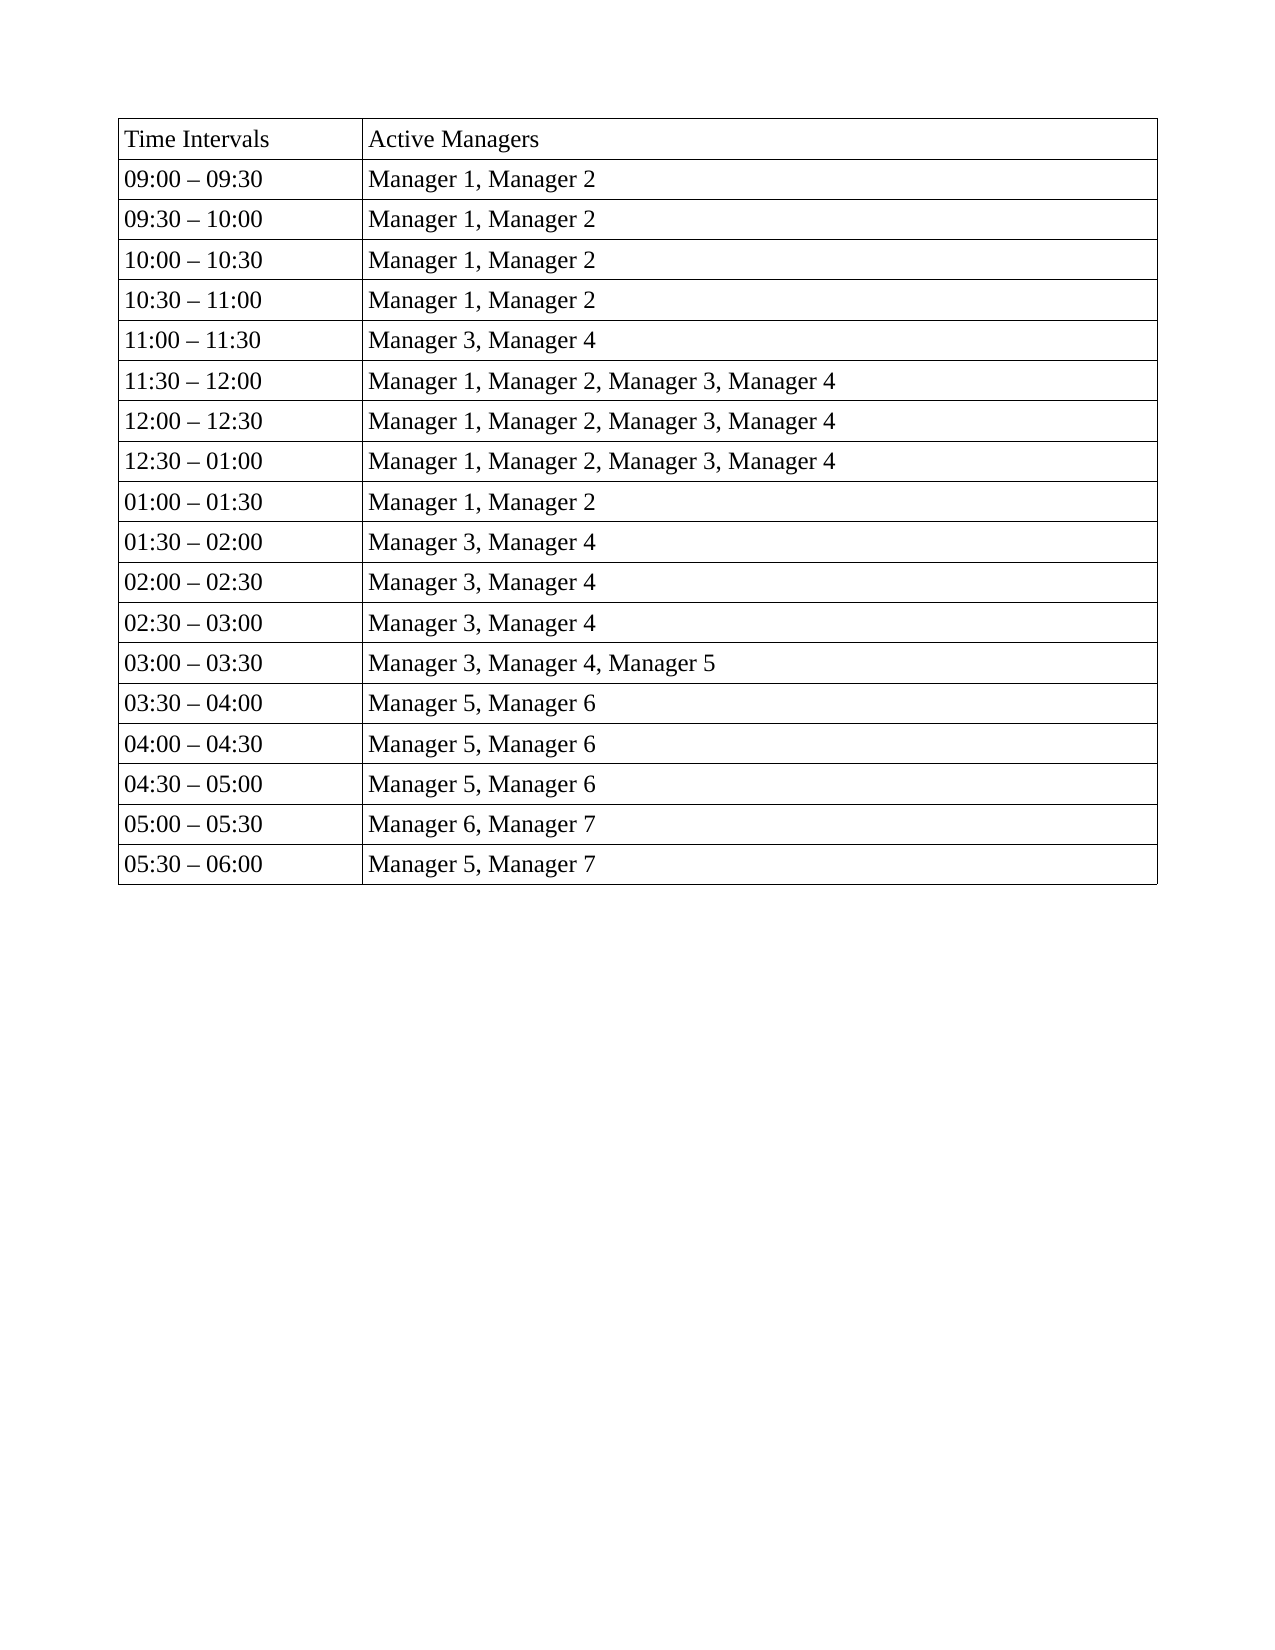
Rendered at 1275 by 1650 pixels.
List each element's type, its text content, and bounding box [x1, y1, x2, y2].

table_cell Manager 3, Manager 4, Manager 5 [363, 643, 1157, 682]
table_cell Manager 1, Manager 2 [363, 240, 1157, 279]
table_cell 05:30 – 06:00 [119, 845, 362, 884]
table_cell 03:30 – 04:00 [119, 684, 362, 723]
table_cell 05:00 – 05:30 [119, 805, 362, 844]
table_cell 12:00 – 12:30 [119, 401, 362, 441]
table_cell 04:00 – 04:30 [119, 724, 362, 763]
table_cell 02:30 – 03:00 [119, 603, 362, 642]
table_header Time Intervals [119, 119, 362, 158]
table_cell Manager 5, Manager 6 [363, 724, 1157, 763]
table_cell Manager 1, Manager 2 [363, 160, 1157, 199]
table_cell Manager 1, Manager 2, Manager 3, Manager 4 [363, 361, 1157, 400]
table_cell 11:00 – 11:30 [119, 321, 362, 360]
table_cell 01:30 – 02:00 [119, 522, 362, 562]
table_cell Manager 3, Manager 4 [363, 603, 1157, 642]
table_cell Manager 3, Manager 4 [363, 563, 1157, 602]
table_cell Manager 3, Manager 4 [363, 522, 1157, 562]
table_cell 09:00 – 09:30 [119, 160, 362, 199]
table_cell 03:00 – 03:30 [119, 643, 362, 682]
table_cell Manager 1, Manager 2 [363, 482, 1157, 521]
table_cell Manager 5, Manager 6 [363, 684, 1157, 723]
table_cell 01:00 – 01:30 [119, 482, 362, 521]
table_cell 10:30 – 11:00 [119, 280, 362, 320]
table_cell Manager 5, Manager 7 [363, 845, 1157, 884]
table_cell 10:00 – 10:30 [119, 240, 362, 279]
table_cell 12:30 – 01:00 [119, 442, 362, 481]
table_cell Manager 5, Manager 6 [363, 764, 1157, 803]
table_cell Manager 1, Manager 2 [363, 280, 1157, 320]
table_cell 02:00 – 02:30 [119, 563, 362, 602]
table_cell 09:30 – 10:00 [119, 200, 362, 239]
table_cell 11:30 – 12:00 [119, 361, 362, 400]
table_cell 04:30 – 05:00 [119, 764, 362, 803]
table_header Active Managers [363, 119, 1157, 158]
table_cell Manager 6, Manager 7 [363, 805, 1157, 844]
table_cell Manager 1, Manager 2 [363, 200, 1157, 239]
table_cell Manager 3, Manager 4 [363, 321, 1157, 360]
table_cell Manager 1, Manager 2, Manager 3, Manager 4 [363, 442, 1157, 481]
table_cell Manager 1, Manager 2, Manager 3, Manager 4 [363, 401, 1157, 441]
